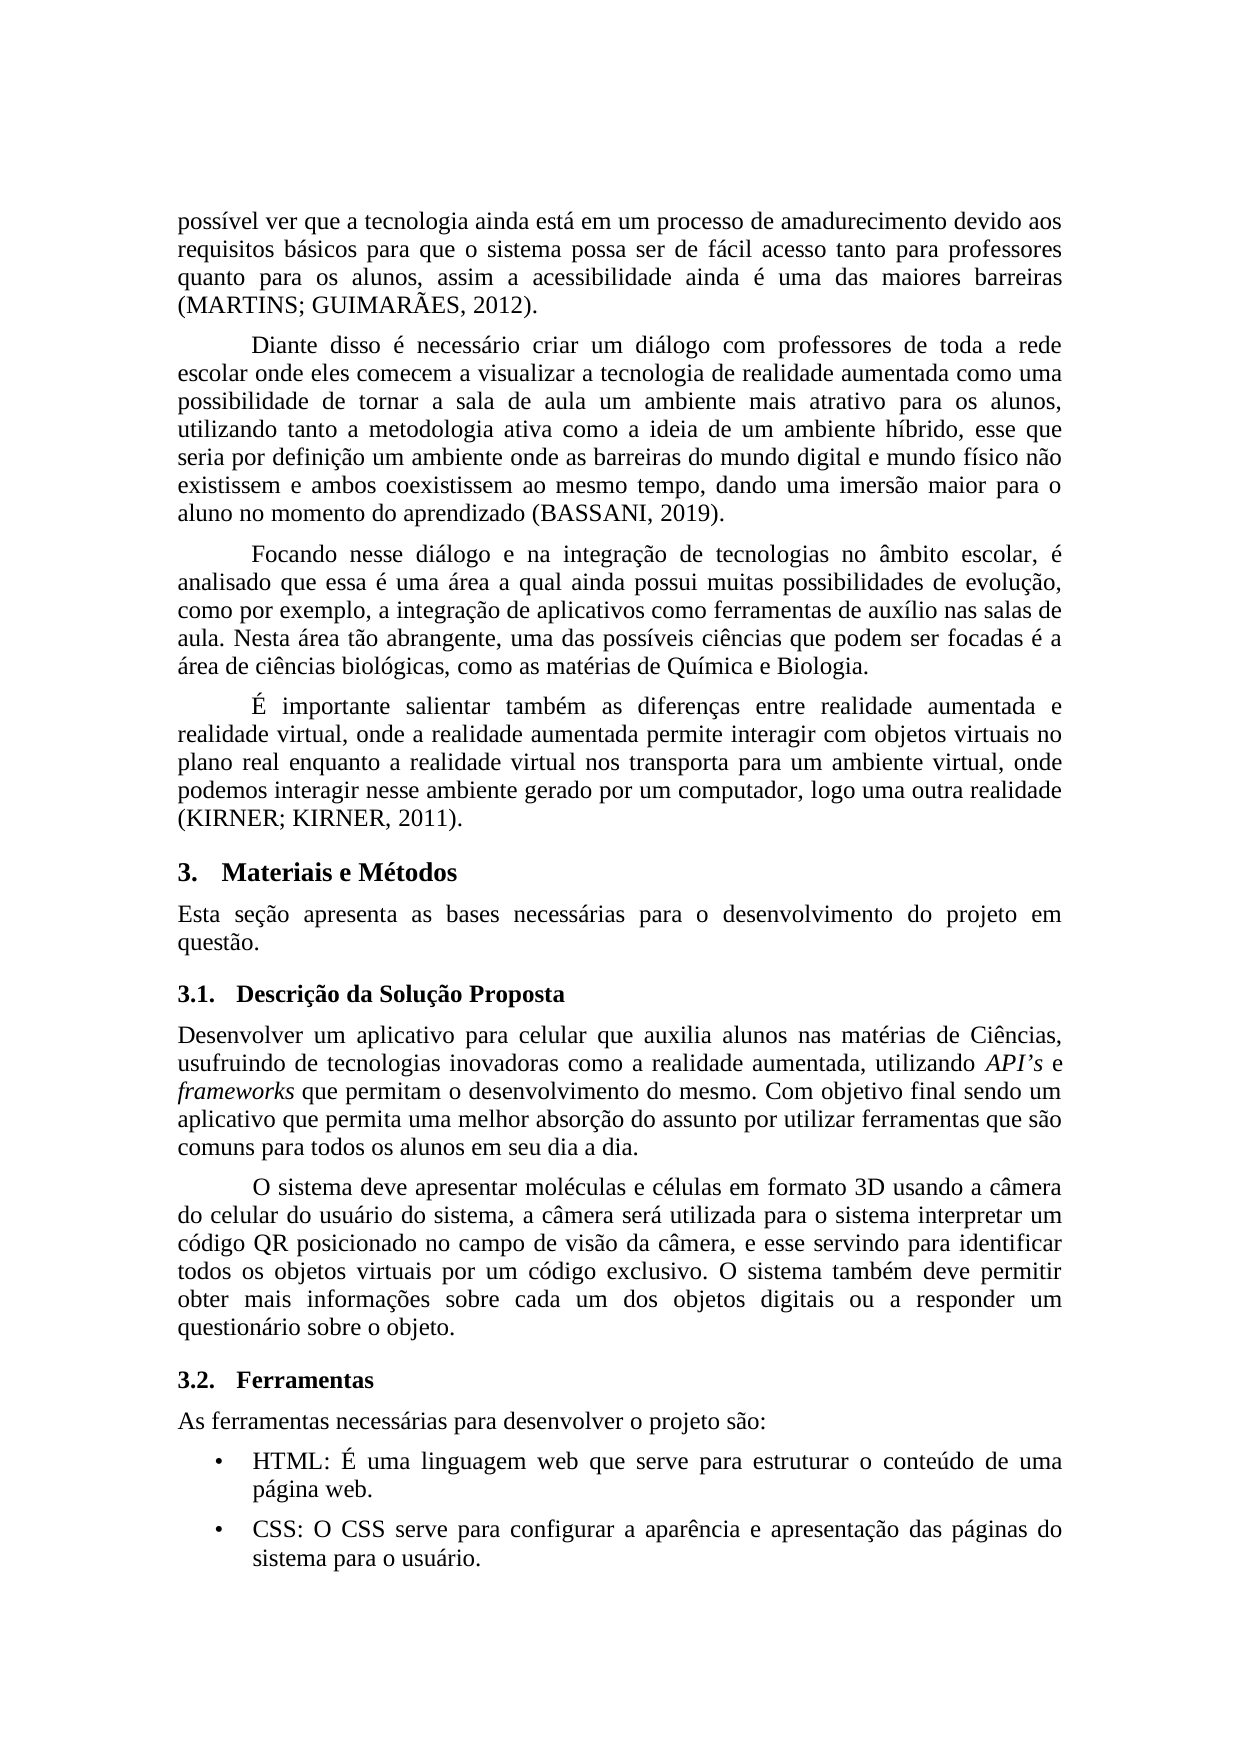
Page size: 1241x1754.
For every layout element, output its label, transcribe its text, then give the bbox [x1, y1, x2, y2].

list HTML: É uma linguagem web que serve para estruturar o conteúdo de uma página web. [215, 1447, 1063, 1503]
title Ferramentas [177, 1366, 1063, 1394]
list CSS: O CSS serve para configurar a aparência e apresentação das páginas do sistema para o usuário. [215, 1515, 1063, 1571]
text possível ver que a tecnologia ainda está em um processo de amadurecimento devido aos requisitos básicos para que o sistema possa ser de fácil acesso tanto para professores quanto para os alunos, assim a acessibilidade ainda é uma das maiores barreiras (MARTINS; GUIMARÃES, 2012)⁠. [177, 207, 1063, 319]
text As ferramentas necessárias para desenvolver o projeto são: [177, 1407, 1063, 1434]
text É importante salientar também as diferenças entre realidade aumentada e realidade virtual, onde a realidade aumentada permite interagir com objetos virtuais no plano real enquanto a realidade virtual nos transporta para um ambiente virtual, onde podemos interagir nesse ambiente gerado por um computador, logo uma outra realidade (KIRNER; KIRNER, 2011)⁠. [177, 692, 1063, 832]
text Desenvolver um aplicativo para celular que auxilia alunos nas matérias de Ciências, usufruindo de tecnologias inovadoras como a realidade aumentada, utilizando API’s e frameworks que permitam o desenvolvimento do mesmo. Com objetivo final sendo um aplicativo que permita uma melhor absorção do assunto por utilizar ferramentas que são comuns para todos os alunos em seu dia a dia. [177, 1021, 1063, 1161]
title Materiais e Métodos [177, 857, 1063, 887]
text Focando nesse diálogo e na integração de tecnologias no âmbito escolar, é analisado que essa é uma área a qual ainda possui muitas possibilidades de evolução, como por exemplo, a integração de aplicativos como ferramentas de auxílio nas salas de aula. Nesta área tão abrangente, uma das possíveis ciências que podem ser focadas é a área de ciências biológicas, como as matérias de Química e Biologia. [177, 540, 1063, 680]
text Esta seção apresenta as bases necessárias para o desenvolvimento do projeto em questão. [177, 899, 1063, 956]
title Descrição da Solução Proposta [177, 980, 1063, 1008]
text Diante disso é necessário criar um diálogo com professores de toda a rede escolar onde eles comecem a visualizar a tecnologia de realidade aumentada como uma possibilidade de tornar a sala de aula um ambiente mais atrativo para os alunos, utilizando tanto a metodologia ativa como a ideia de um ambiente híbrido, esse que seria por definição um ambiente onde as barreiras do mundo digital e mundo físico não existissem e ambos coexistissem ao mesmo tempo, dando uma imersão maior para o aluno no momento do aprendizado (BASSANI, 2019)⁠. [177, 331, 1063, 527]
text O sistema deve apresentar moléculas e células em formato 3D usando a câmera do celular do usuário do sistema, a câmera será utilizada para o sistema interpretar um código QR posicionado no campo de visão da câmera, e esse servindo para identificar todos os objetos virtuais por um código exclusivo. O sistema também deve permitir obter mais informações sobre cada um dos objetos digitais ou a responder um questionário sobre o objeto. [177, 1173, 1063, 1341]
